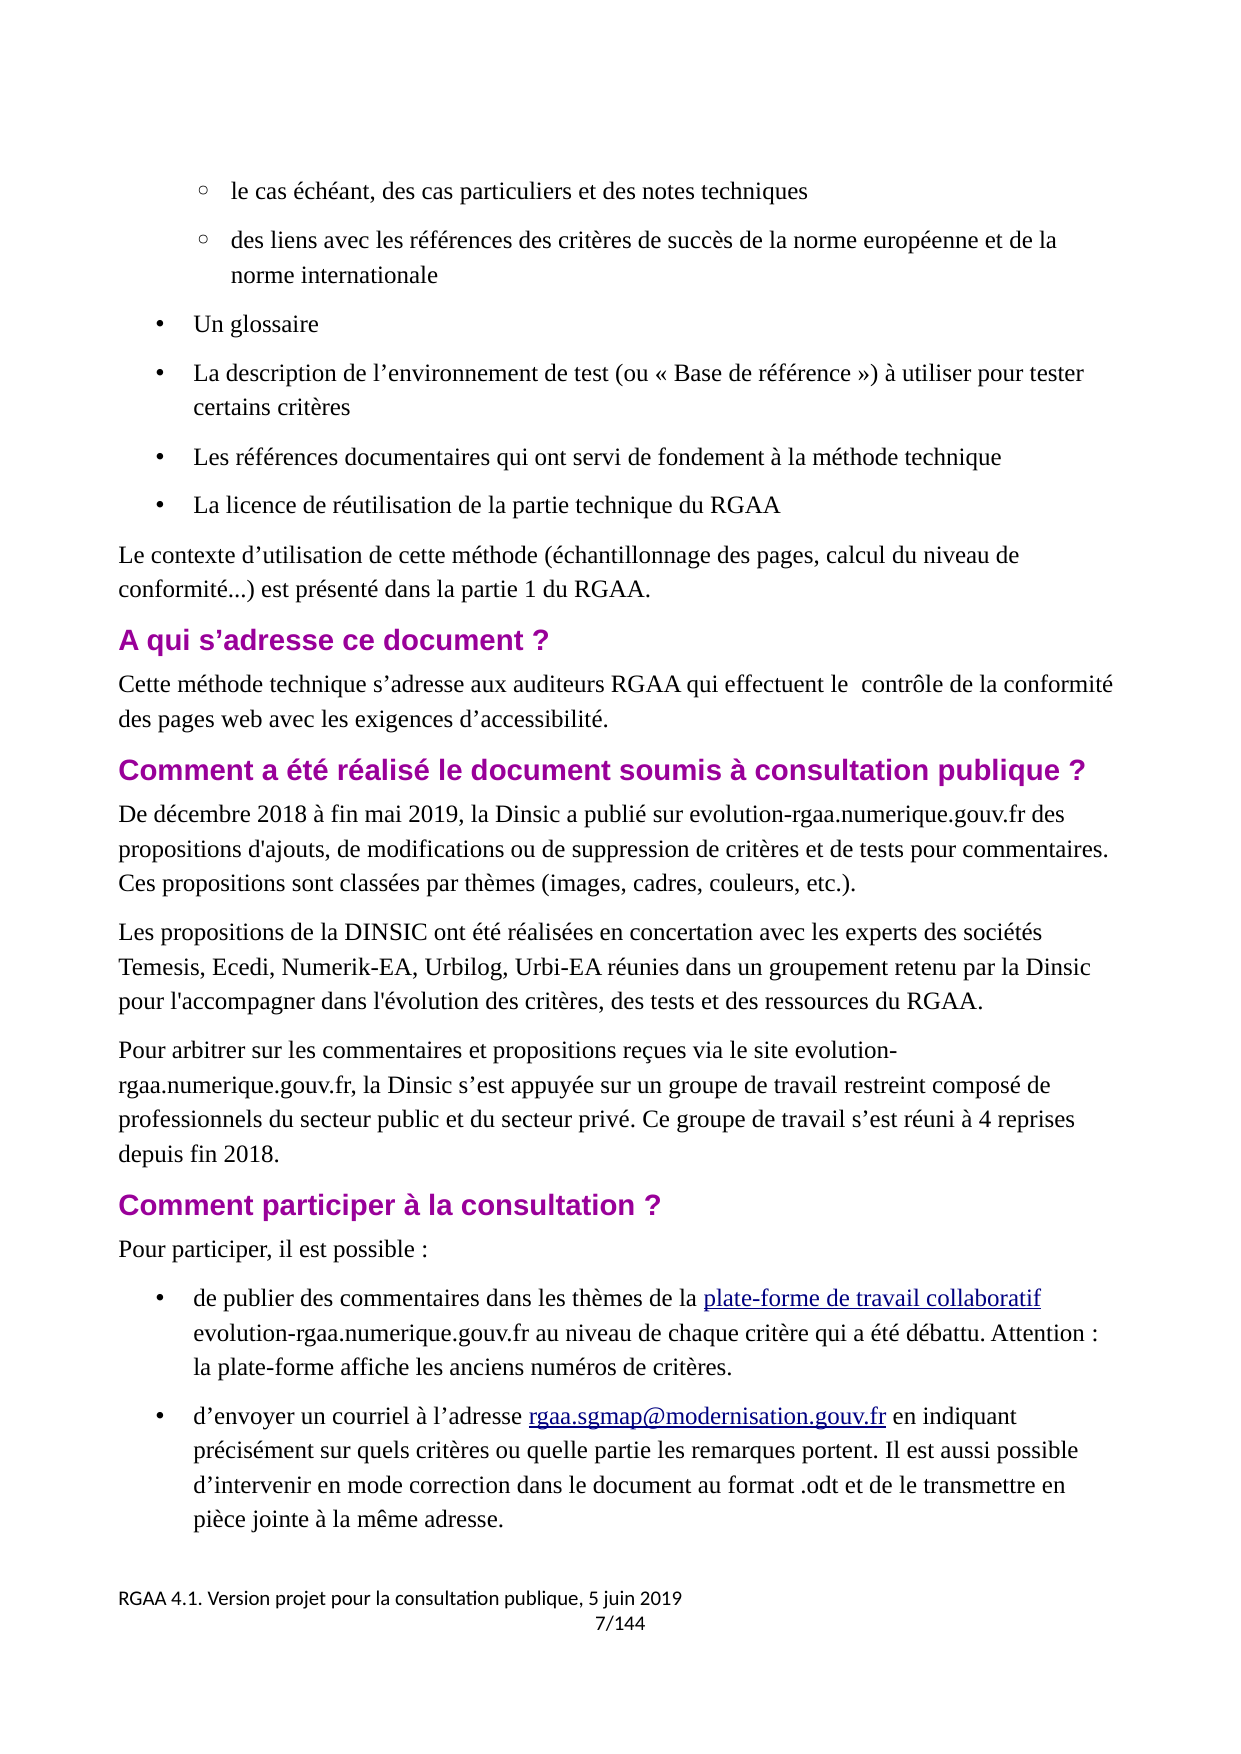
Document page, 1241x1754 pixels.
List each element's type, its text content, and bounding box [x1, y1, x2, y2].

subtitle A qui s’adresse ce document ? [118, 623, 1122, 657]
list d’envoyer un courriel à l’adresse rgaa.sgmap@modernisation.gouv.fr en indiquant précisément sur quels critères ou quelle partie les remarques portent. Il est aussi possible d’intervenir en mode correction dans le document au format .odt et de le transmettre en pièce jointe à la même adresse. [156, 1401, 1122, 1533]
text Les propositions de la DINSIC ont été réalisées en concertation avec les experts des sociétés Temesis, Ecedi, Numerik-EA, Urbilog, Urbi-EA réunies dans un groupement retenu par la Dinsic pour l'accompagner dans l'évolution des critères, des tests et des ressources du RGAA. [118, 917, 1122, 1015]
text Pour arbitrer sur les commentaires et propositions reçues via le site evolution-rgaa.numerique.gouv.fr, la Dinsic s’est appuyée sur un groupe de travail restreint composé de professionnels du secteur public et du secteur privé. Ce groupe de travail s’est réuni à 4 reprises depuis fin 2018. [118, 1035, 1122, 1167]
text Cette méthode technique s’adresse aux auditeurs RGAA qui effectuent le contrôle de la conformité des pages web avec les exigences d’accessibilité. [118, 669, 1122, 733]
text De décembre 2018 à fin mai 2019, la Dinsic a publié sur evolution-rgaa.numerique.gouv.fr des propositions d'ajouts, de modifications ou de suppression de critères et de tests pour commentaires. Ces propositions sont classées par thèmes (images, cadres, couleurs, etc.). [118, 799, 1122, 897]
list des liens avec les références des critères de succès de la norme européenne et de la norme internationale [193, 225, 1122, 289]
list Un glossaire [156, 309, 1122, 338]
subtitle Comment participer à la consultation ? [118, 1188, 1122, 1222]
list de publier des commentaires dans les thèmes de la plate-forme de travail collaboratif evolution-rgaa.numerique.gouv.fr au niveau de chaque critère qui a été débattu. Attention : la plate-forme affiche les anciens numéros de critères. [156, 1283, 1122, 1381]
list La description de l’environnement de test (ou « Base de référence ») à utiliser pour tester certains critères [156, 358, 1122, 421]
text Pour participer, il est possible : [118, 1234, 1122, 1263]
subtitle Comment a été réalisé le document soumis à consultation publique ? [118, 753, 1122, 787]
list le cas échéant, des cas particuliers et des notes techniques [193, 176, 1122, 205]
list Les références documentaires qui ont servi de fondement à la méthode technique [156, 442, 1122, 470]
text Le contexte d’utilisation de cette méthode (échantillonnage des pages, calcul du niveau de conformité...) est présenté dans la partie 1 du RGAA. [118, 540, 1122, 603]
list La licence de réutilisation de la partie technique du RGAA [156, 491, 1122, 519]
